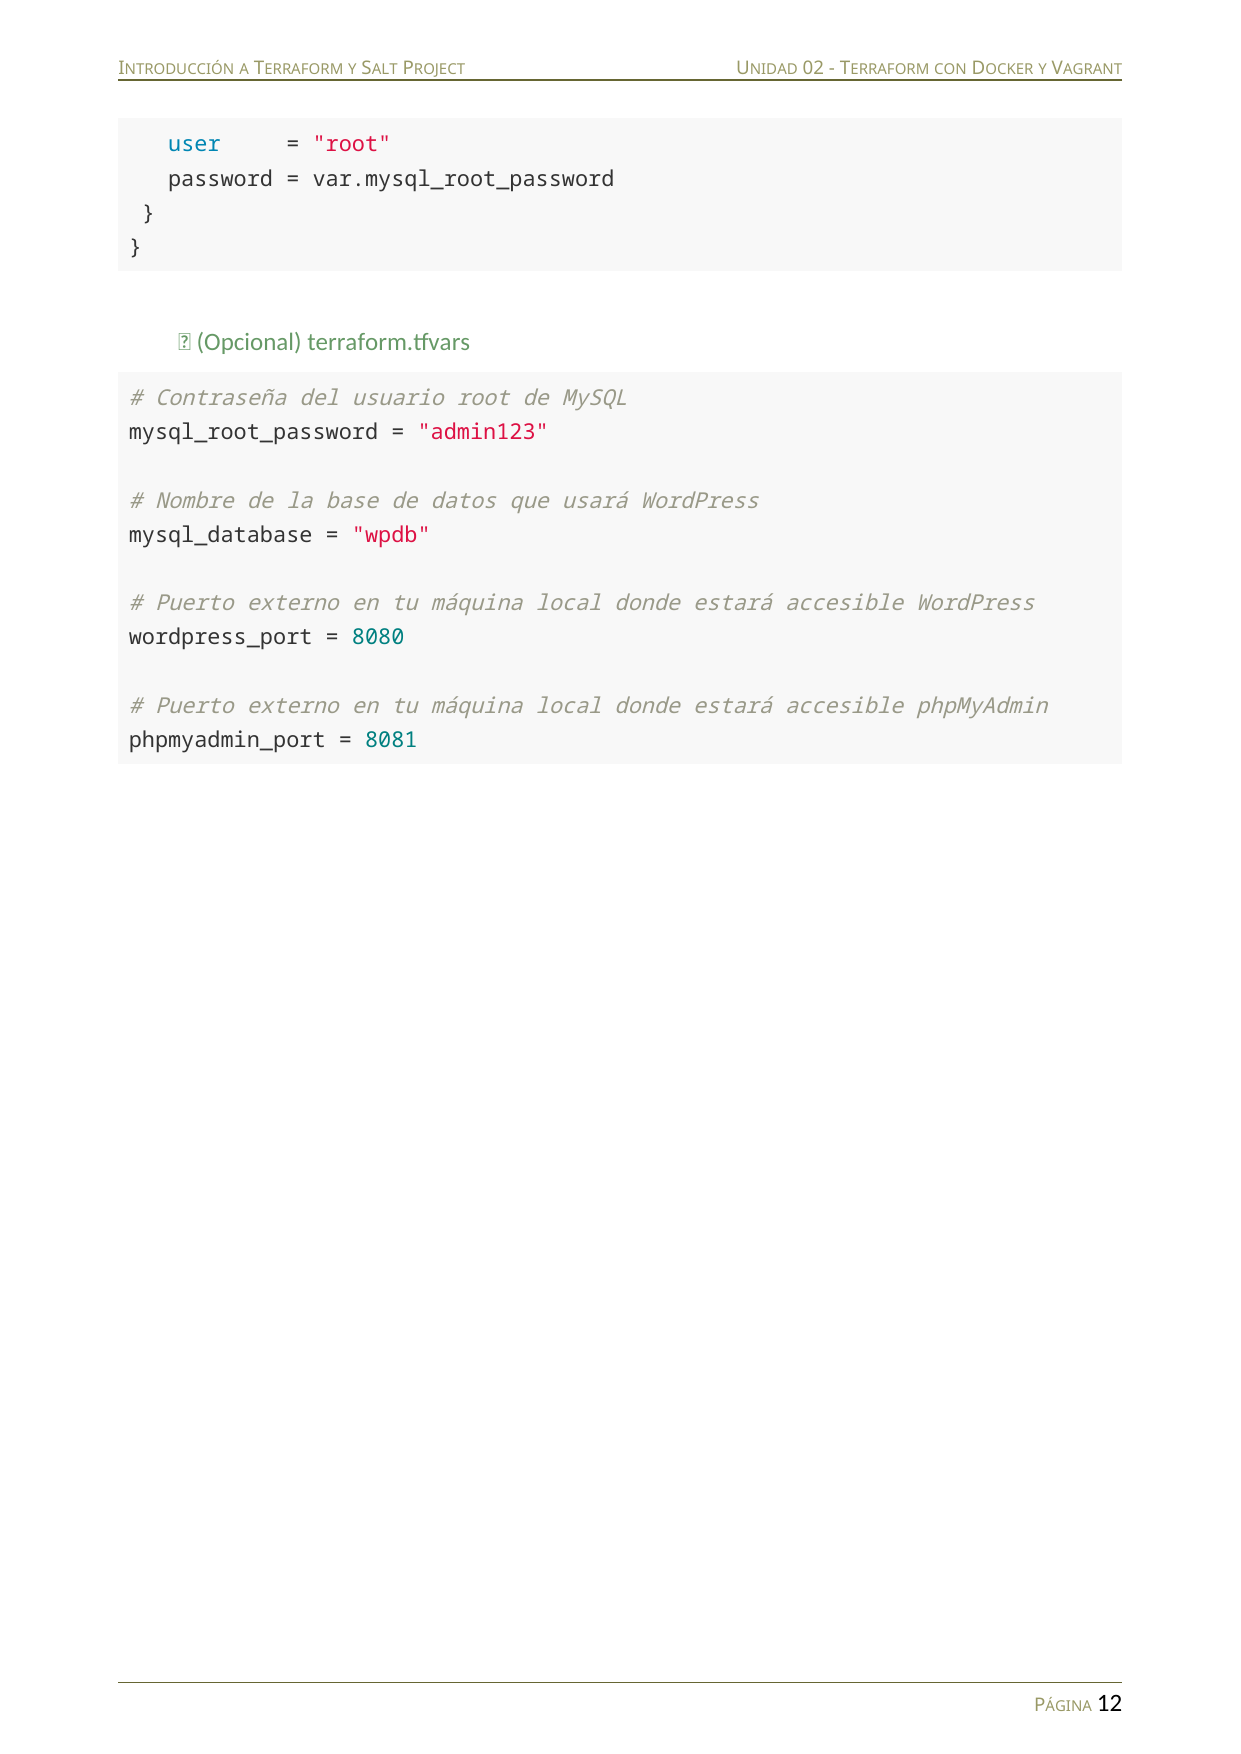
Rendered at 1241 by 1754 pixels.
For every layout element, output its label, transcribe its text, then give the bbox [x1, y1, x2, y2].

table_header # Contraseña del usuario root de MySQL mysql_root_password = "admin123" # Nombre de la base de datos que usará WordPress mysql_database = "wpdb" # Puerto externo en tu máquina local donde estará accesible WordPress wordpress_port = 8080 # Puerto externo en tu máquina local donde estará accesible phpMyAdmin phpmyadmin_port = 8081 [118, 372, 1122, 764]
subtitle 📄 (Opcional) terraform.tfvars [178, 326, 1122, 357]
table_header user = "root" password = var.mysql_root_password } } [118, 118, 1122, 271]
